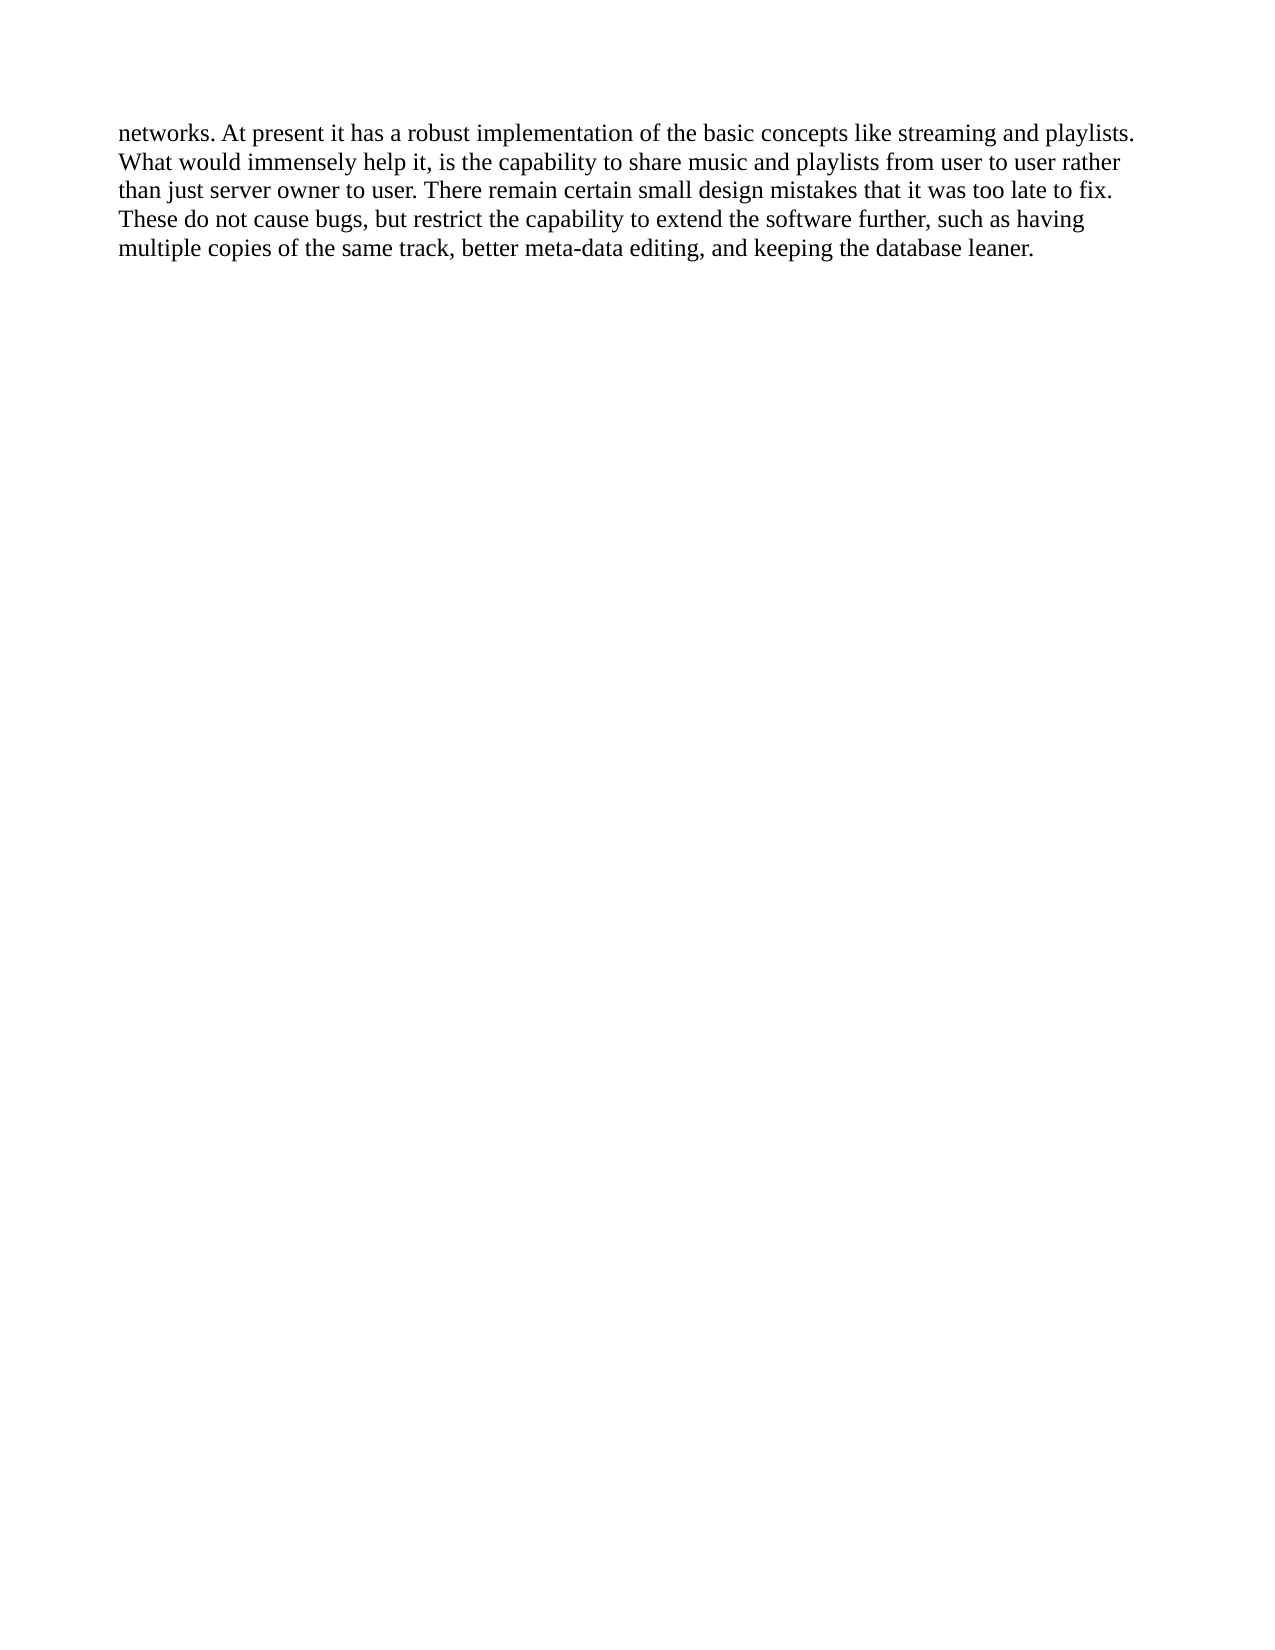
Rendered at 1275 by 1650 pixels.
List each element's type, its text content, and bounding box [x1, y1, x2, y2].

text networks. At present it has a robust implementation of the basic concepts like streaming and playlists. What would immensely help it, is the capability to share music and playlists from user to user rather than just server owner to user. There remain certain small design mistakes that it was too late to fix. These do not cause bugs, but restrict the capability to extend the software further, such as having multiple copies of the same track, better meta-data editing, and keeping the database leaner. [118, 118, 1157, 262]
